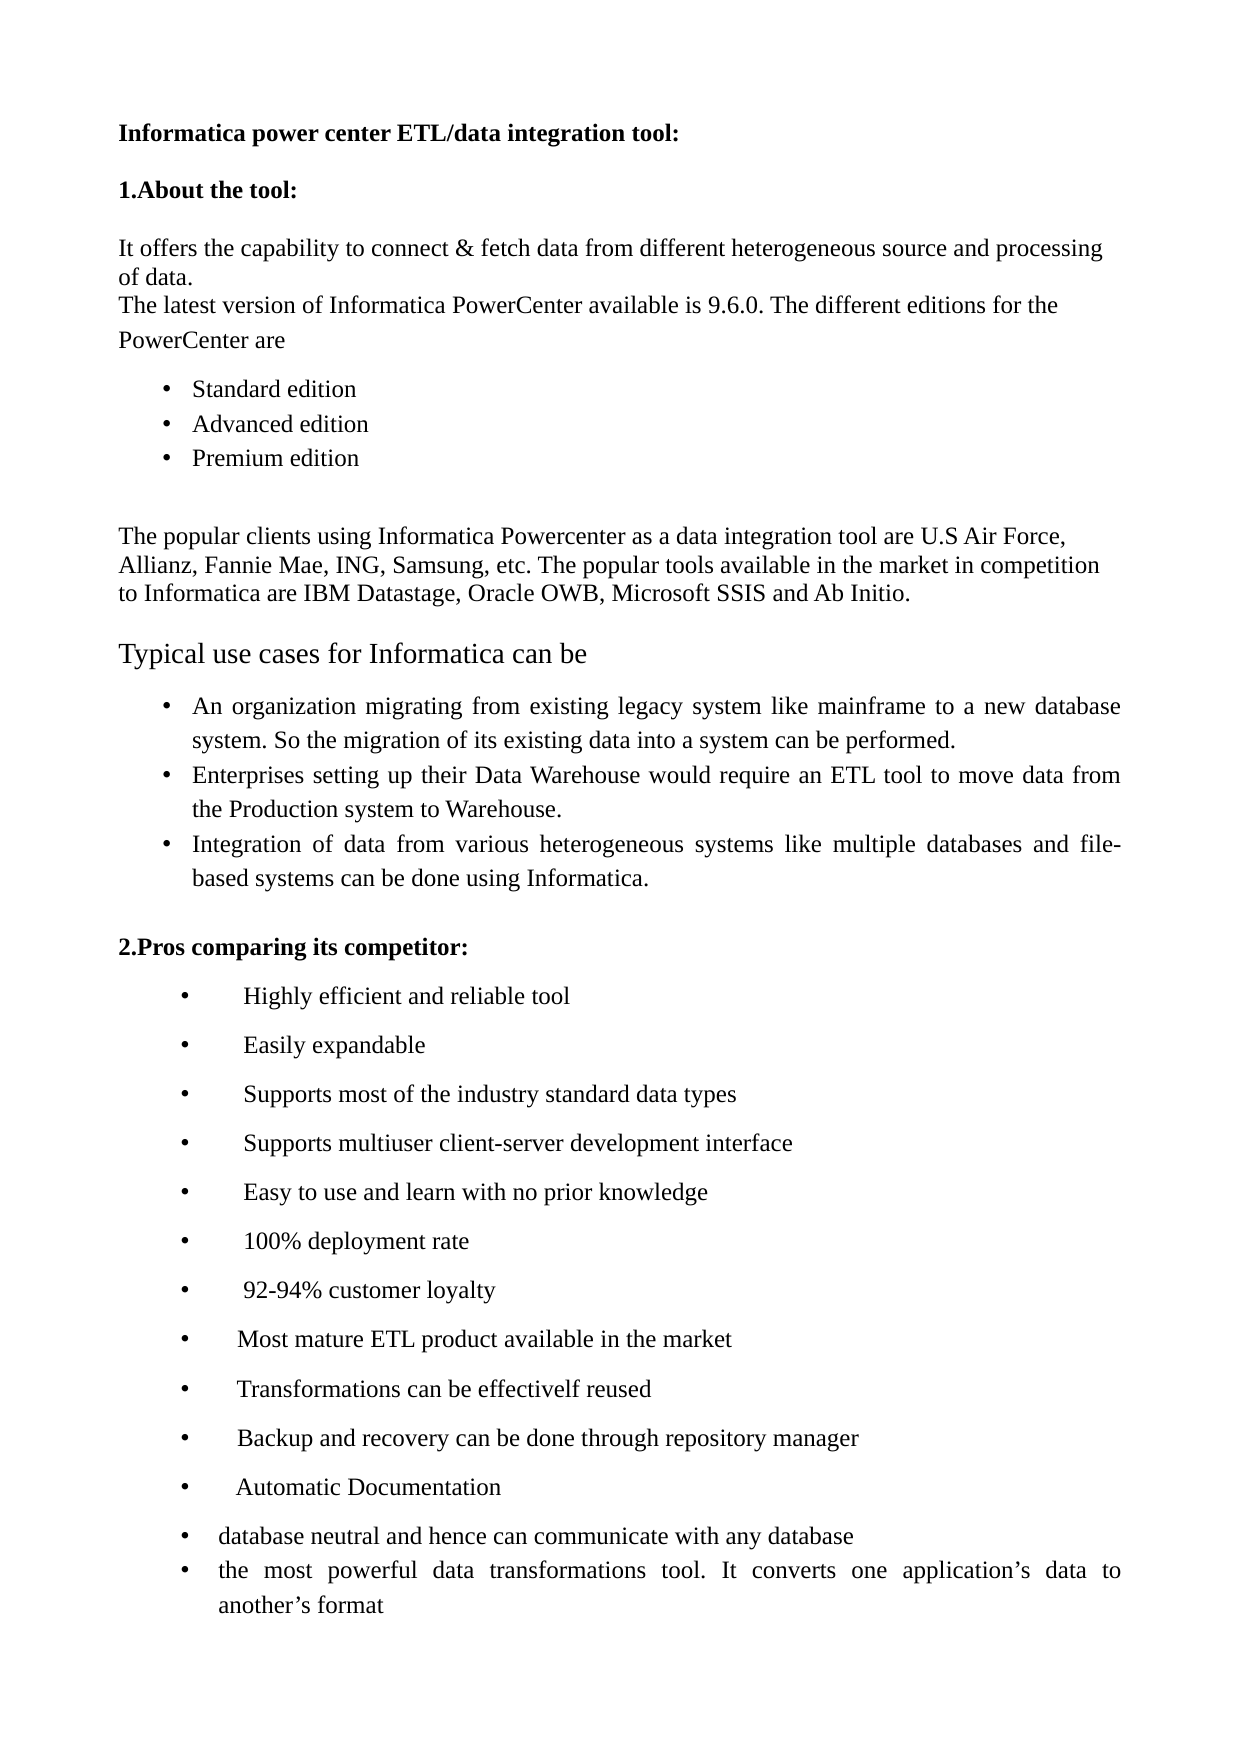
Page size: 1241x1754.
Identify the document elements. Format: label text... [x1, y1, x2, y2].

list Automatic Documentation [181, 1472, 1122, 1501]
list Transformations can be effectivelf reused [181, 1374, 1122, 1402]
list Highly efficient and reliable tool [181, 981, 1122, 1010]
list Standard edition [162, 374, 1122, 403]
list Supports multiuser client-server development interface [181, 1128, 1122, 1157]
list 100% deployment rate [181, 1226, 1122, 1255]
text Typical use cases for Informatica can be [118, 636, 1122, 669]
text 1.About the tool: [118, 176, 1122, 204]
list 92-94% customer loyalty [181, 1276, 1122, 1304]
text The popular clients using Informatica Powercenter as a data integration tool are U.S Air Force, Allianz, Fannie Mae, ING, Samsung, etc. The popular tools available in the market in competition to Informatica are IBM Datastage, Oracle OWB, Microsoft SSIS and Ab Initio. [118, 521, 1122, 607]
list An organization migrating from existing legacy system like mainframe to a new database system. So the migration of its existing data into a system can be performed. [162, 691, 1122, 754]
list Premium edition [162, 443, 1122, 472]
text It offers the capability to connect & fetch data from different heterogeneous source and processing of data. [118, 233, 1122, 291]
list Supports most of the industry standard data types [181, 1079, 1122, 1108]
list Advanced edition [162, 409, 1122, 437]
text 2.Pros comparing its competitor: [118, 932, 1122, 961]
list Enterprises setting up their Data Warehouse would require an ETL tool to move data from the Production system to Warehouse. [162, 760, 1122, 823]
list database neutral and hence can communicate with any database [181, 1521, 1122, 1549]
list Most mature ETL product available in the market [181, 1324, 1122, 1353]
list the most powerful data transformations tool. It converts one application’s data to another’s format [181, 1555, 1122, 1618]
list Easily expandable [181, 1030, 1122, 1059]
list Integration of data from various heterogeneous systems like multiple databases and file-based systems can be done using Informatica. [162, 829, 1122, 892]
text Informatica power center ETL/data integration tool: [118, 118, 1122, 147]
list Backup and recovery can be done through repository manager [181, 1423, 1122, 1451]
text The latest version of Informatica PowerCenter available is 9.6.0. The different editions for the PowerCenter are [118, 291, 1122, 354]
list Easy to use and learn with no prior knowledge [181, 1177, 1122, 1206]
